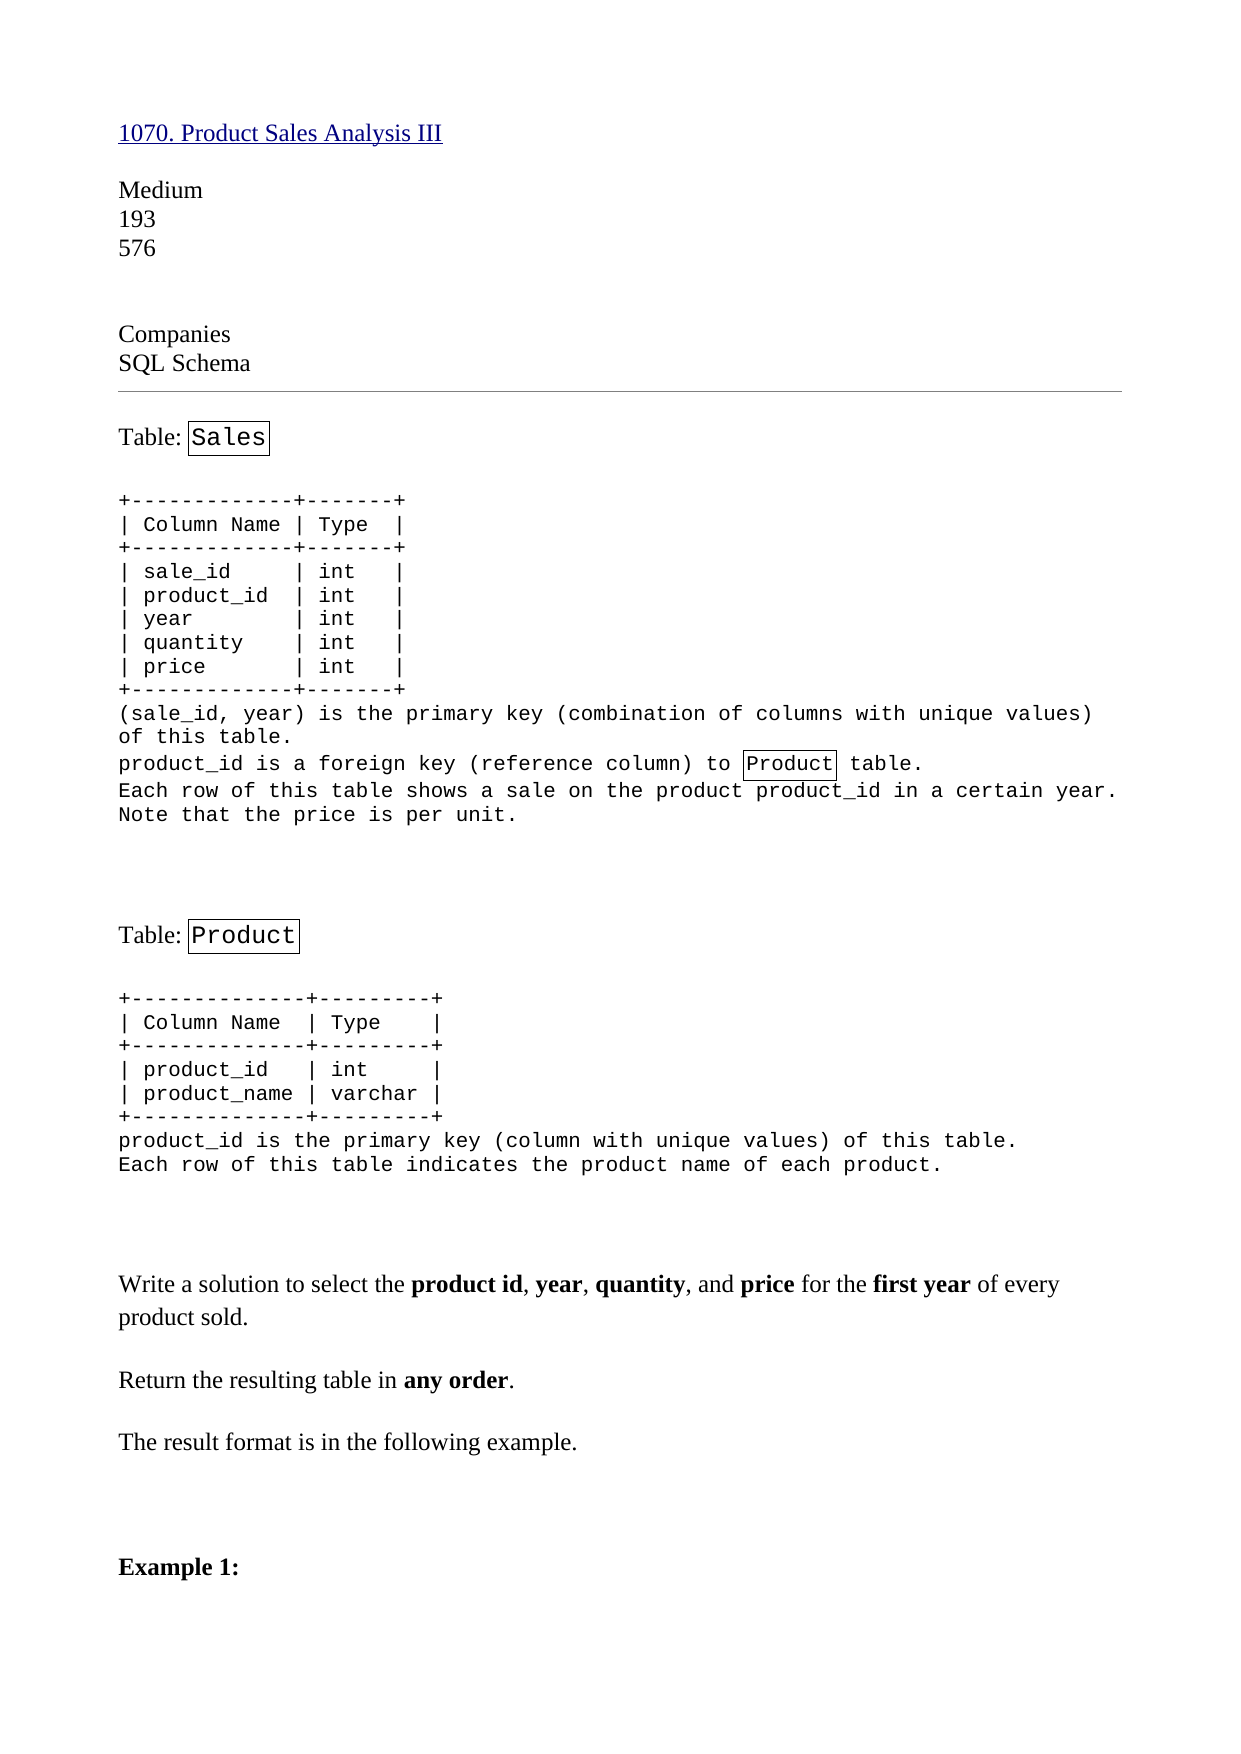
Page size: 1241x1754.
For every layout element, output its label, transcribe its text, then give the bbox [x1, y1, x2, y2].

text | quantity | int | [118, 632, 1122, 656]
text Each row of this table shows a sale on the product product_id in a certain year. [118, 780, 1122, 803]
text +-------------+-------+ [118, 490, 1122, 514]
text The result format is in the following example. [118, 1427, 1122, 1456]
text [300, 919, 1122, 953]
text Product [744, 751, 836, 780]
text +--------------+---------+ [118, 1035, 1122, 1059]
text +--------------+---------+ [118, 988, 1122, 1012]
text 576 [118, 233, 1122, 262]
text Companies [118, 319, 1122, 348]
text Sales [189, 422, 269, 455]
text Note that the price is per unit. [118, 803, 1122, 827]
text | sale_id | int | [118, 561, 1122, 585]
text | product_name | varchar | [118, 1083, 1122, 1106]
text +-------------+-------+ [118, 679, 1122, 703]
text | Column Name | Type | [118, 514, 1122, 537]
text Write a solution to select the product id, year, quantity, and price for the first year of every product sold. [118, 1269, 1122, 1331]
text Medium [118, 176, 1122, 204]
text Each row of this table indicates the product name of each product. [118, 1154, 1122, 1177]
text | Column Name | Type | [118, 1012, 1122, 1035]
text | product_id | int | [118, 585, 1122, 608]
text Return the resulting table in any order. [118, 1365, 1122, 1393]
text [270, 421, 1122, 456]
text product_id is a foreign key (reference column) to [118, 750, 743, 780]
text (sale_id, year) is the primary key (combination of columns with unique values) of this table. [118, 703, 1122, 750]
text Table: [118, 421, 188, 456]
text table. [837, 750, 1122, 780]
text Product [189, 920, 299, 953]
text product_id is the primary key (column with unique values) of this table. [118, 1130, 1122, 1154]
text | year | int | [118, 608, 1122, 632]
text Table: [118, 919, 188, 953]
text 193 [118, 204, 1122, 233]
text SQL Schema [118, 348, 1122, 377]
text Example 1: [118, 1552, 1122, 1581]
text | product_id | int | [118, 1059, 1122, 1083]
text +--------------+---------+ [118, 1106, 1122, 1130]
text | price | int | [118, 656, 1122, 679]
text 1070. Product Sales Analysis III [118, 118, 1122, 147]
text +-------------+-------+ [118, 537, 1122, 561]
